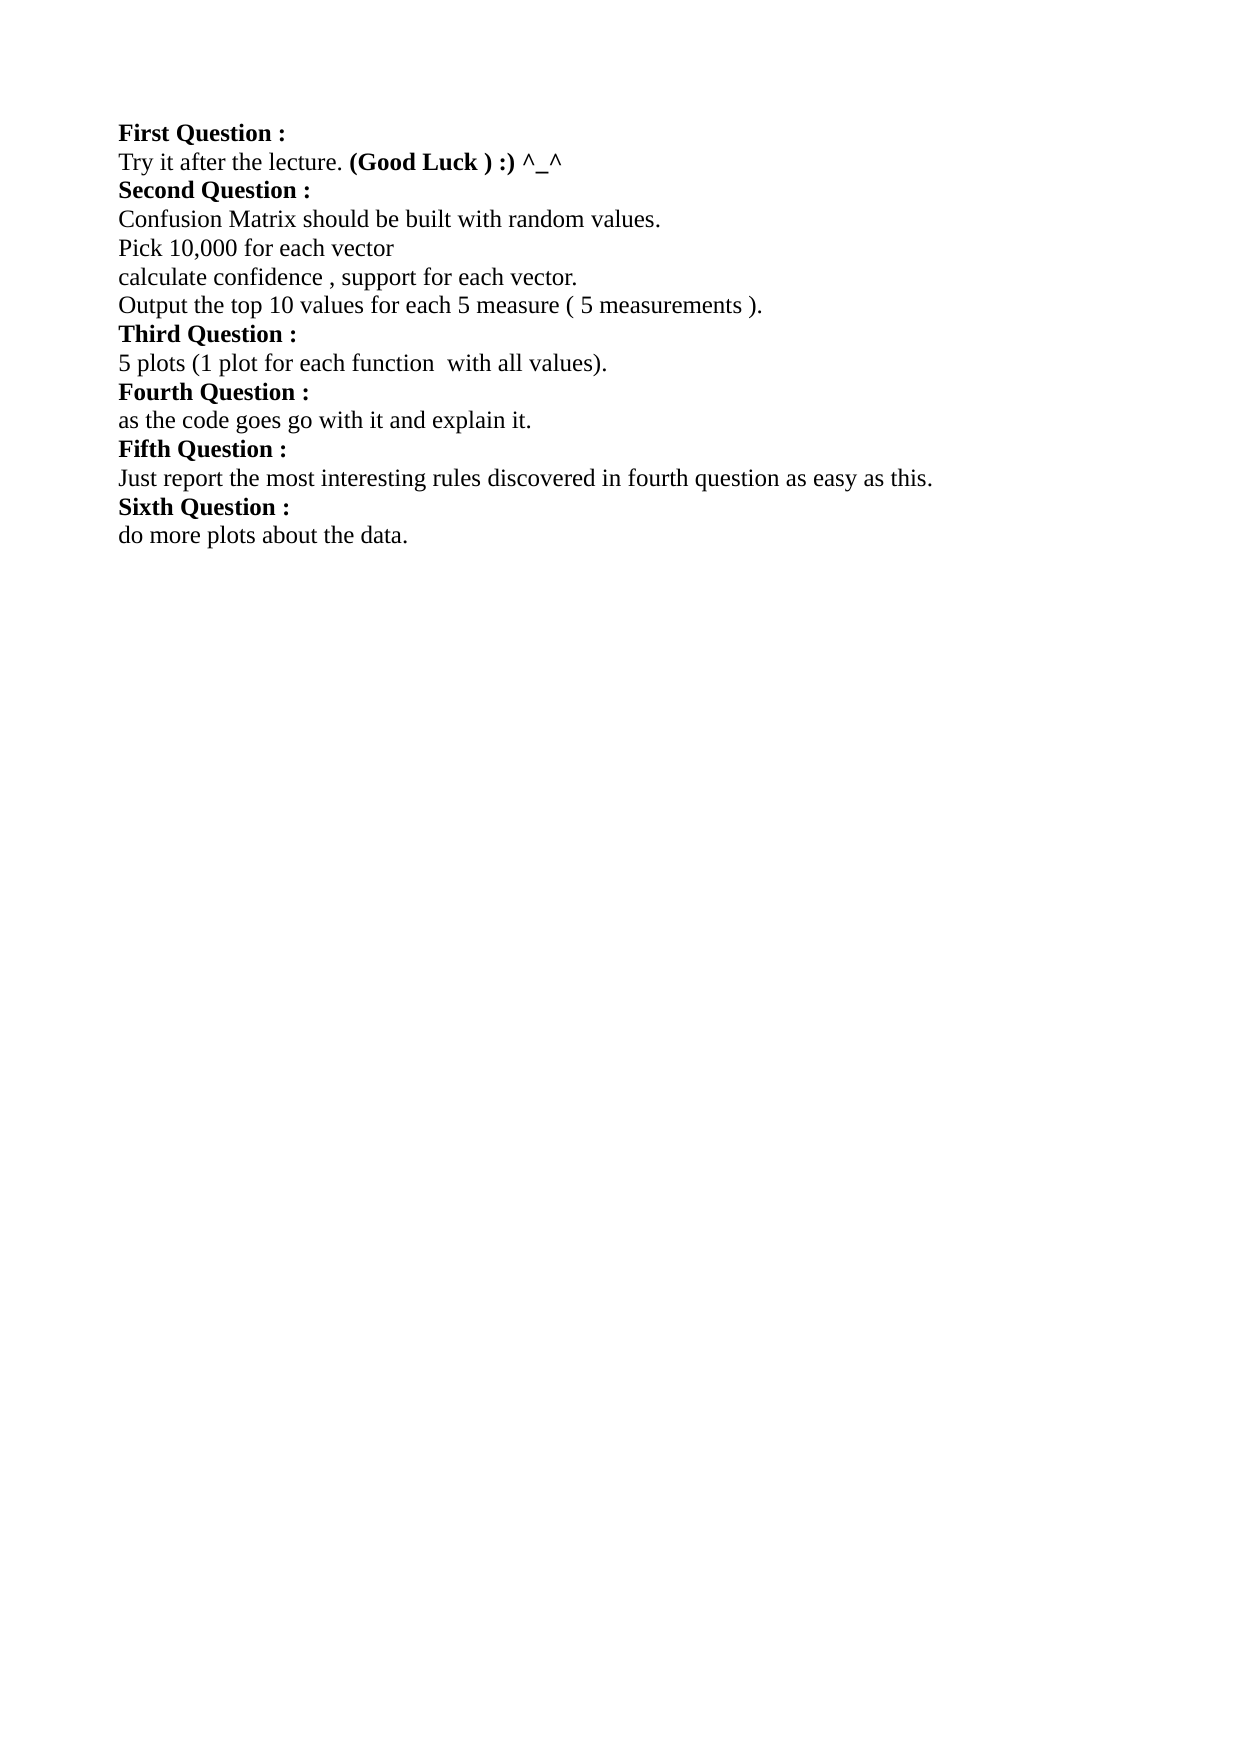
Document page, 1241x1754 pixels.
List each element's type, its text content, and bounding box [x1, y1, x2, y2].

text Output the top 10 values for each 5 measure ( 5 measurements ). [118, 291, 1122, 319]
text do more plots about the data. [118, 521, 1122, 549]
text Try it after the lecture. (Good Luck ) :) ^_^ [118, 147, 1122, 176]
text Fourth Question : [118, 377, 1122, 406]
text Pick 10,000 for each vector [118, 233, 1122, 262]
text Confusion Matrix should be built with random values. [118, 204, 1122, 233]
text as the code goes go with it and explain it. [118, 406, 1122, 434]
text Fifth Question : [118, 434, 1122, 463]
text 5 plots (1 plot for each function with all values). [118, 348, 1122, 377]
text calculate confidence , support for each vector. [118, 262, 1122, 291]
text First Question : [118, 118, 1122, 147]
text Second Question : [118, 176, 1122, 204]
text Third Question : [118, 319, 1122, 348]
text Sixth Question : [118, 492, 1122, 521]
text Just report the most interesting rules discovered in fourth question as easy as this. [118, 463, 1122, 492]
